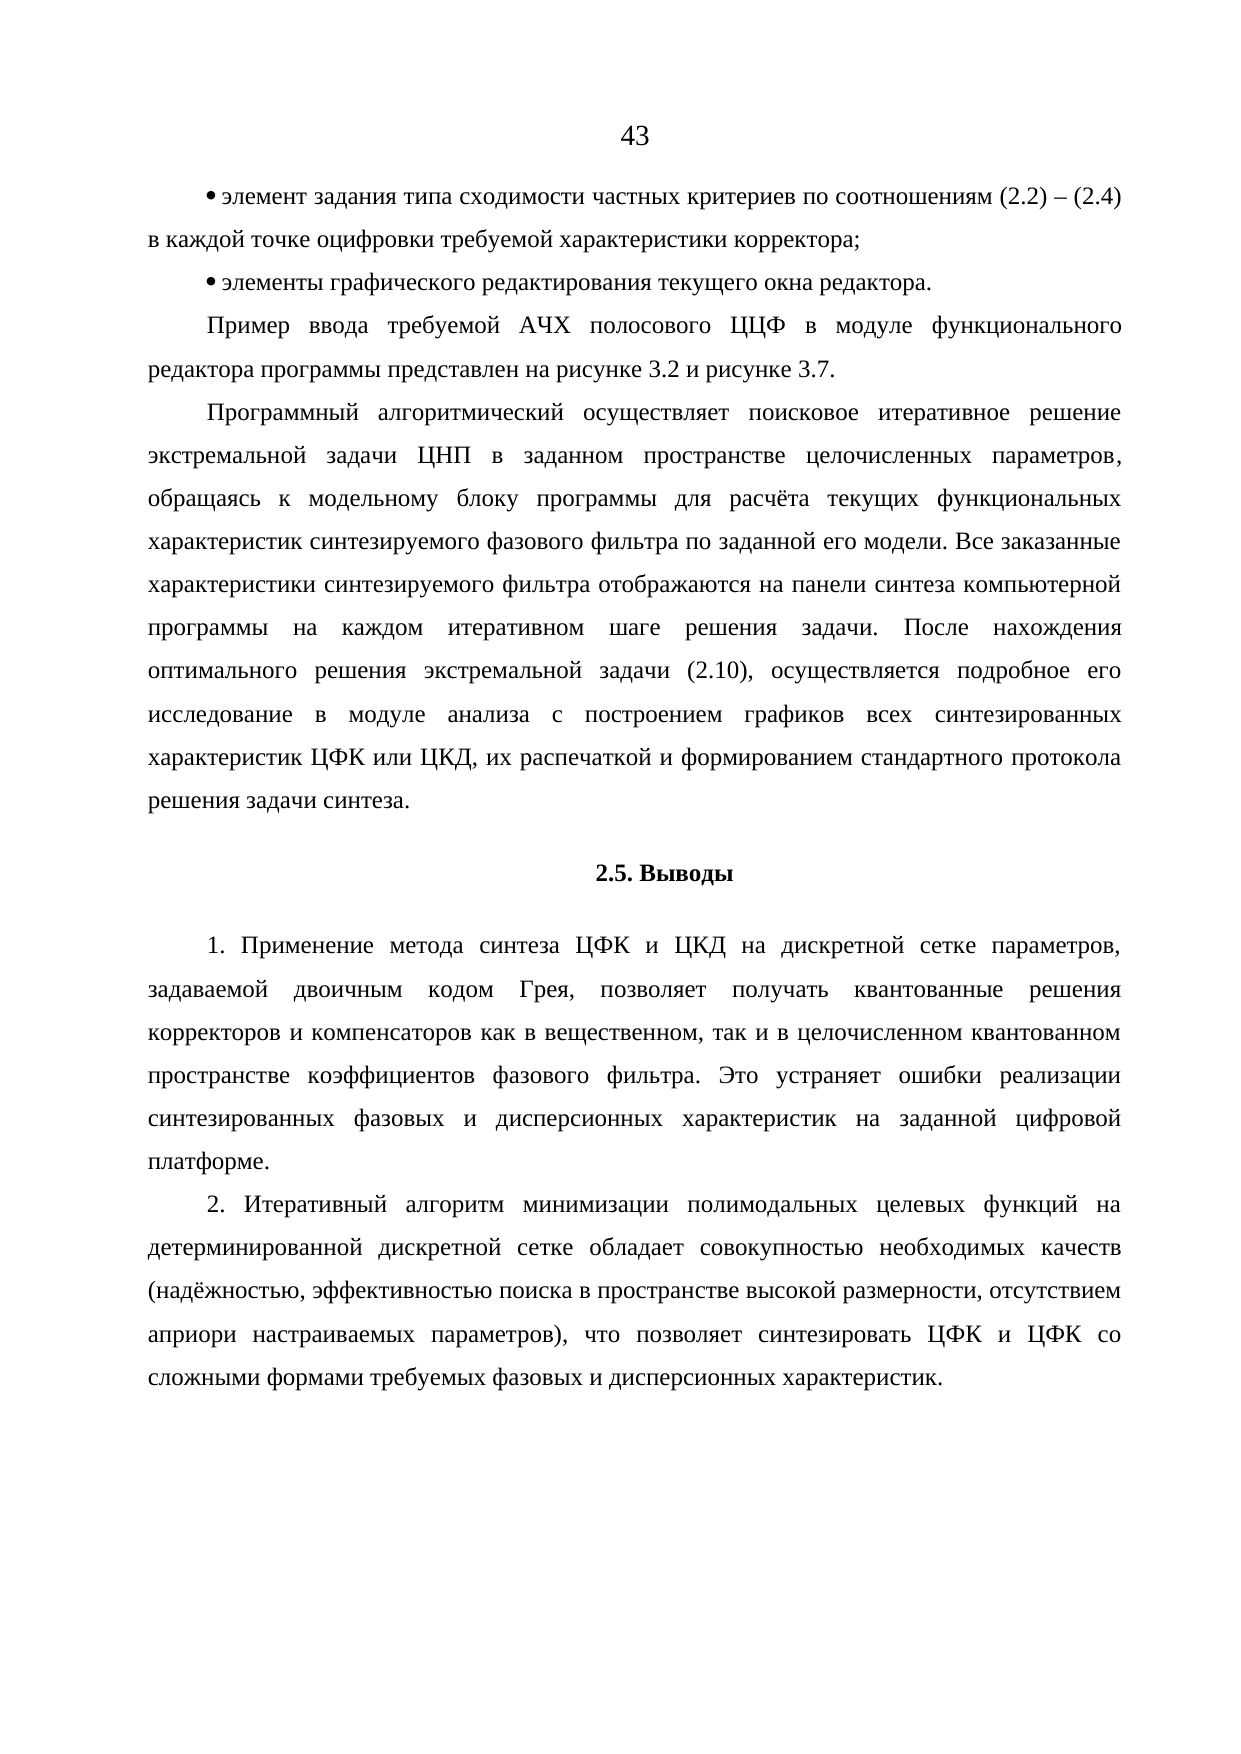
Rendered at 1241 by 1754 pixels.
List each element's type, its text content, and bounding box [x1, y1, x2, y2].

text Программный алгоритмический осуществляет поисковое итеративное решение экстремальной задачи ЦНП в заданном пространстве целочисленных параметров, обращаясь к модельному блоку программы для расчёта текущих функциональных характеристик синтезируемого фазового фильтра по заданной его модели. Все заказанные характеристики синтезируемого фильтра отображаются на панели синтеза компьютерной программы на каждом итеративном шаге решения задачи. После нахождения оптимального решения экстремальной задачи (2.10), осуществляется подробное его исследование в модуле анализа с построением графиков всех синтезированных характеристик ЦФК или ЦКД, их распечаткой и формированием стандартного протокола решения задачи синтеза. [148, 397, 1122, 814]
list элементы графического редактирования текущего окна редактора. [148, 267, 1122, 296]
list элемент задания типа сходимости частных критериев по соотношениям (2.2) – (2.4) в каждой точке оцифровки требуемой характеристики корректора; [148, 181, 1122, 253]
subtitle 2.5. Выводы [148, 858, 1122, 886]
text Пример ввода требуемой АЧХ полосового ЦЦФ в модуле функционального редактора программы представлен на рисунке 3.2 и рисунке 3.7. [148, 311, 1122, 382]
text 1. Применение метода синтеза ЦФК и ЦКД на дискретной сетке параметров, задаваемой двоичным кодом Грея, позволяет получать квантованные решения корректоров и компенсаторов как в вещественном, так и в целочисленном квантованном пространстве коэффициентов фазового фильтра. Это устраняет ошибки реализации синтезированных фазовых и дисперсионных характеристик на заданной цифровой платформе. [148, 931, 1122, 1175]
text 2. Итеративный алгоритм минимизации полимодальных целевых функций на детерминированной дискретной сетке обладает совокупностью необходимых качеств (надёжностью, эффективностью поиска в пространстве высокой размерности, отсутствием априори настраиваемых параметров), что позволяет синтезировать ЦФК и ЦФК со сложными формами требуемых фазовых и дисперсионных характеристик. [148, 1189, 1122, 1391]
